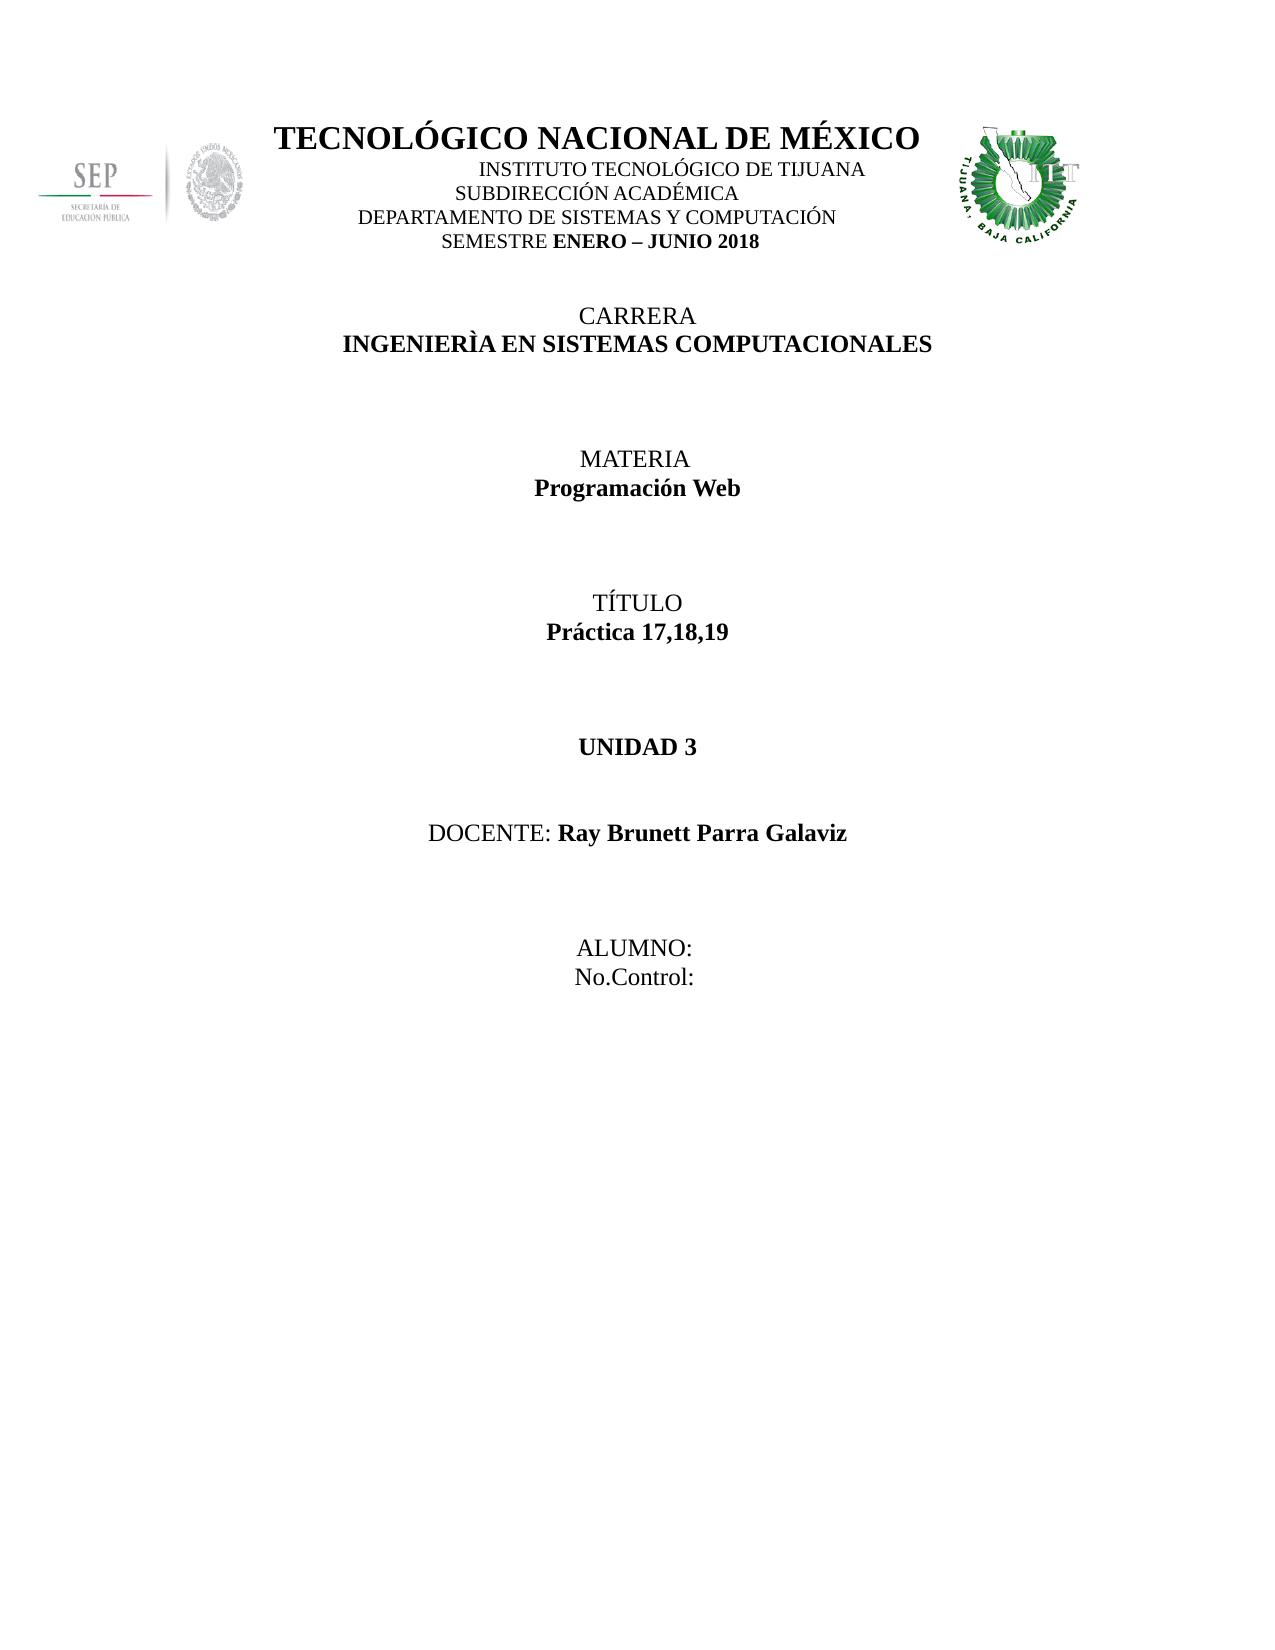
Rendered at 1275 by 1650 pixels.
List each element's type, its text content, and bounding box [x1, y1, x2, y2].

text [1087, 181, 1157, 204]
subtitle [1087, 204, 1157, 229]
text [1087, 118, 1157, 156]
text Práctica 17,18,19 [118, 617, 1157, 646]
subtitle SEMESTRE ENERO – JUNIO 2018 [268, 229, 1157, 253]
text INGENIERÌA EN SISTEMAS COMPUTACIONALES [118, 329, 1157, 358]
subtitle CARRERA [118, 301, 1157, 329]
text ALUMNO: [118, 933, 1157, 962]
picture [36, 140, 244, 230]
subtitle DEPARTAMENTO DE SISTEMAS Y COMPUTACIÓN [244, 204, 951, 229]
text No.Control: [118, 962, 1157, 991]
subtitle [1087, 156, 1157, 181]
text UNIDAD 3 [118, 732, 1157, 761]
text DOCENTE: Ray Brunett Parra Galaviz [118, 818, 1157, 847]
subtitle MATERIA [118, 444, 1157, 473]
picture [951, 118, 1087, 252]
text SUBDIRECCIÓN ACADÉMICA [244, 181, 951, 204]
subtitle INSTITUTO TECNOLÓGICO DE TIJUANA [244, 156, 951, 181]
text Programación Web [118, 473, 1157, 502]
text TECNOLÓGICO NACIONAL DE MÉXICO [118, 118, 951, 156]
text TÍTULO [118, 588, 1157, 617]
